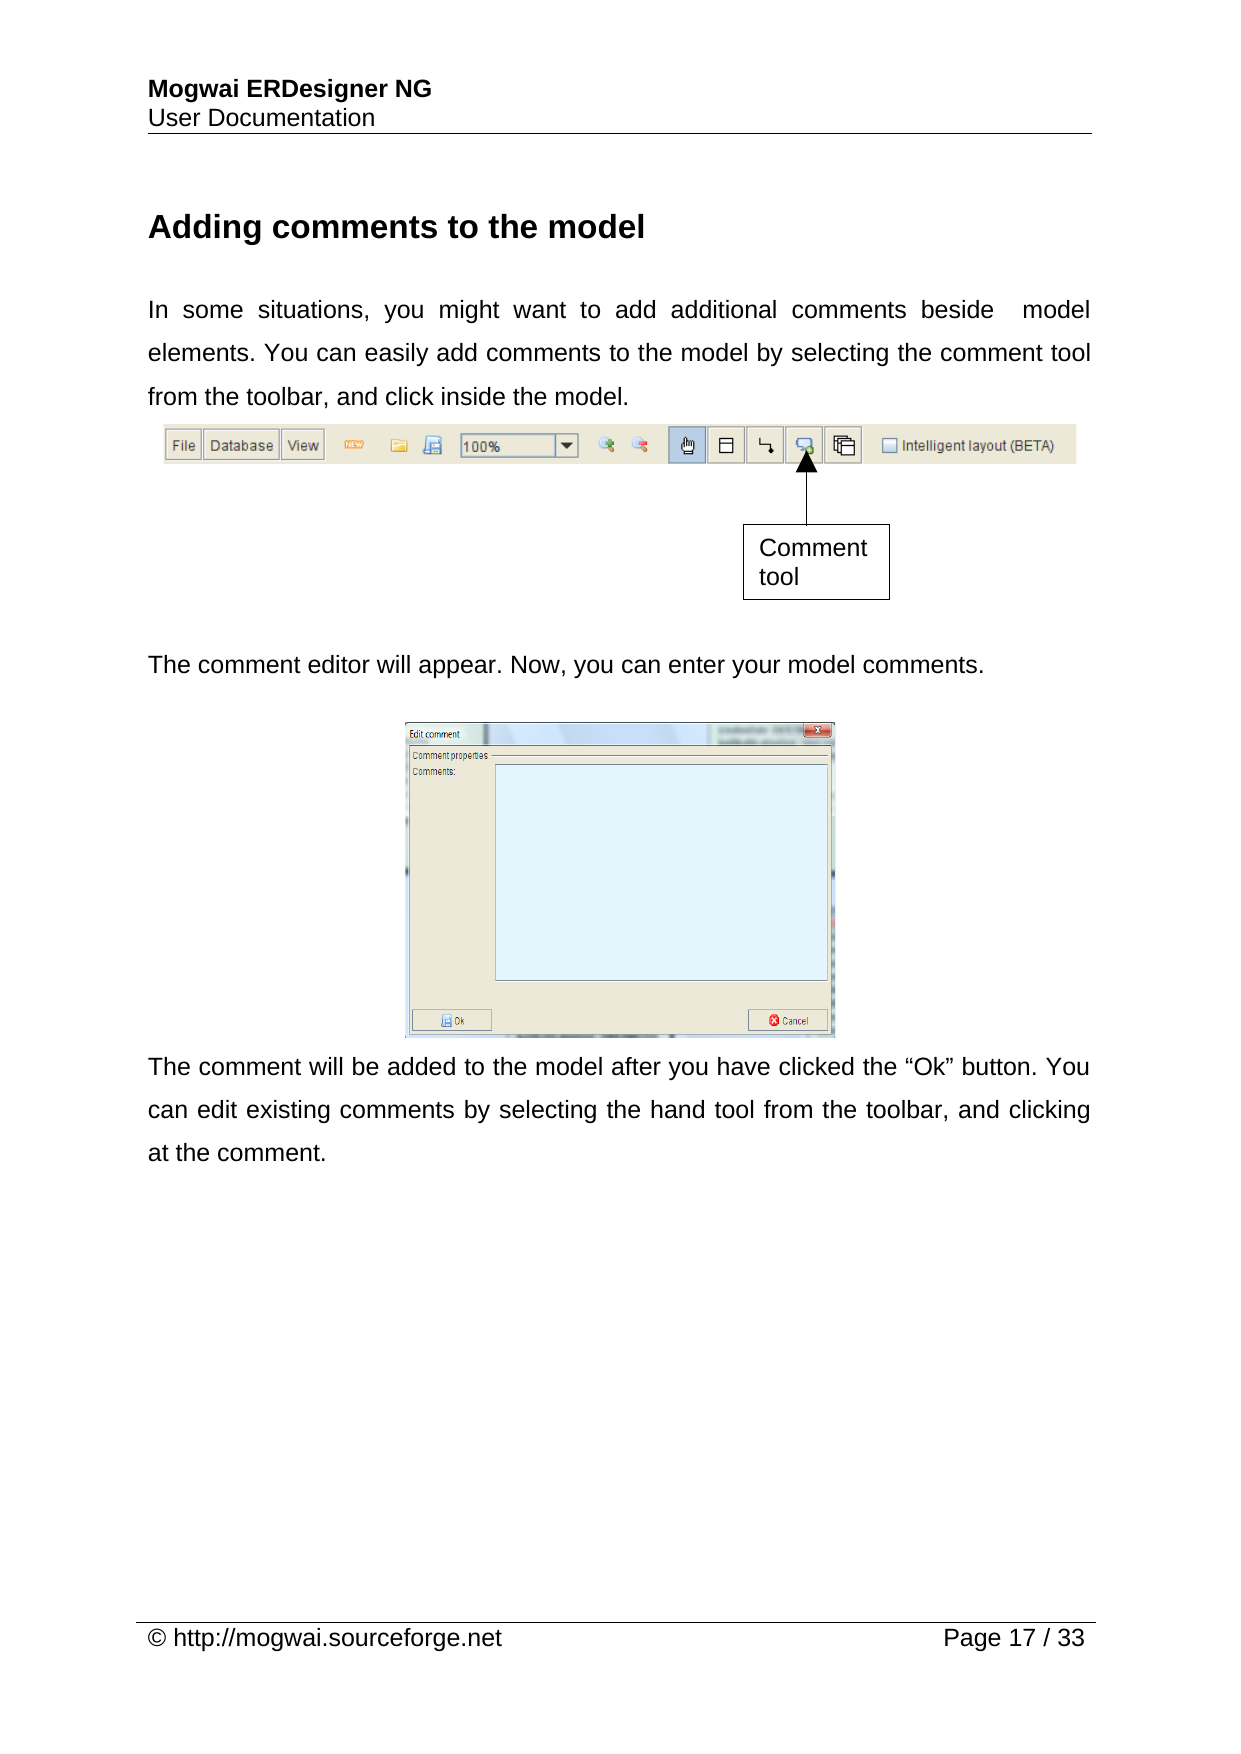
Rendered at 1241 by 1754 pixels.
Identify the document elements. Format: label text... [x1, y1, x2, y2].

subtitle Adding comments to the model [148, 207, 1092, 246]
text Comment [759, 533, 873, 562]
text In some situations, you might want to add additional comments beside model elements. You can easily add comments to the model by selecting the comment tool from the toolbar, and click inside the model. [148, 295, 1092, 410]
text The comment will be added to the model after you have clicked the “Ok” button. You can edit existing comments by selecting the hand tool from the toolbar, and clicking at the comment. [148, 736, 1092, 1167]
text The comment editor will appear. Now, you can enter your model comments. [148, 650, 1092, 679]
text tool [759, 562, 873, 590]
